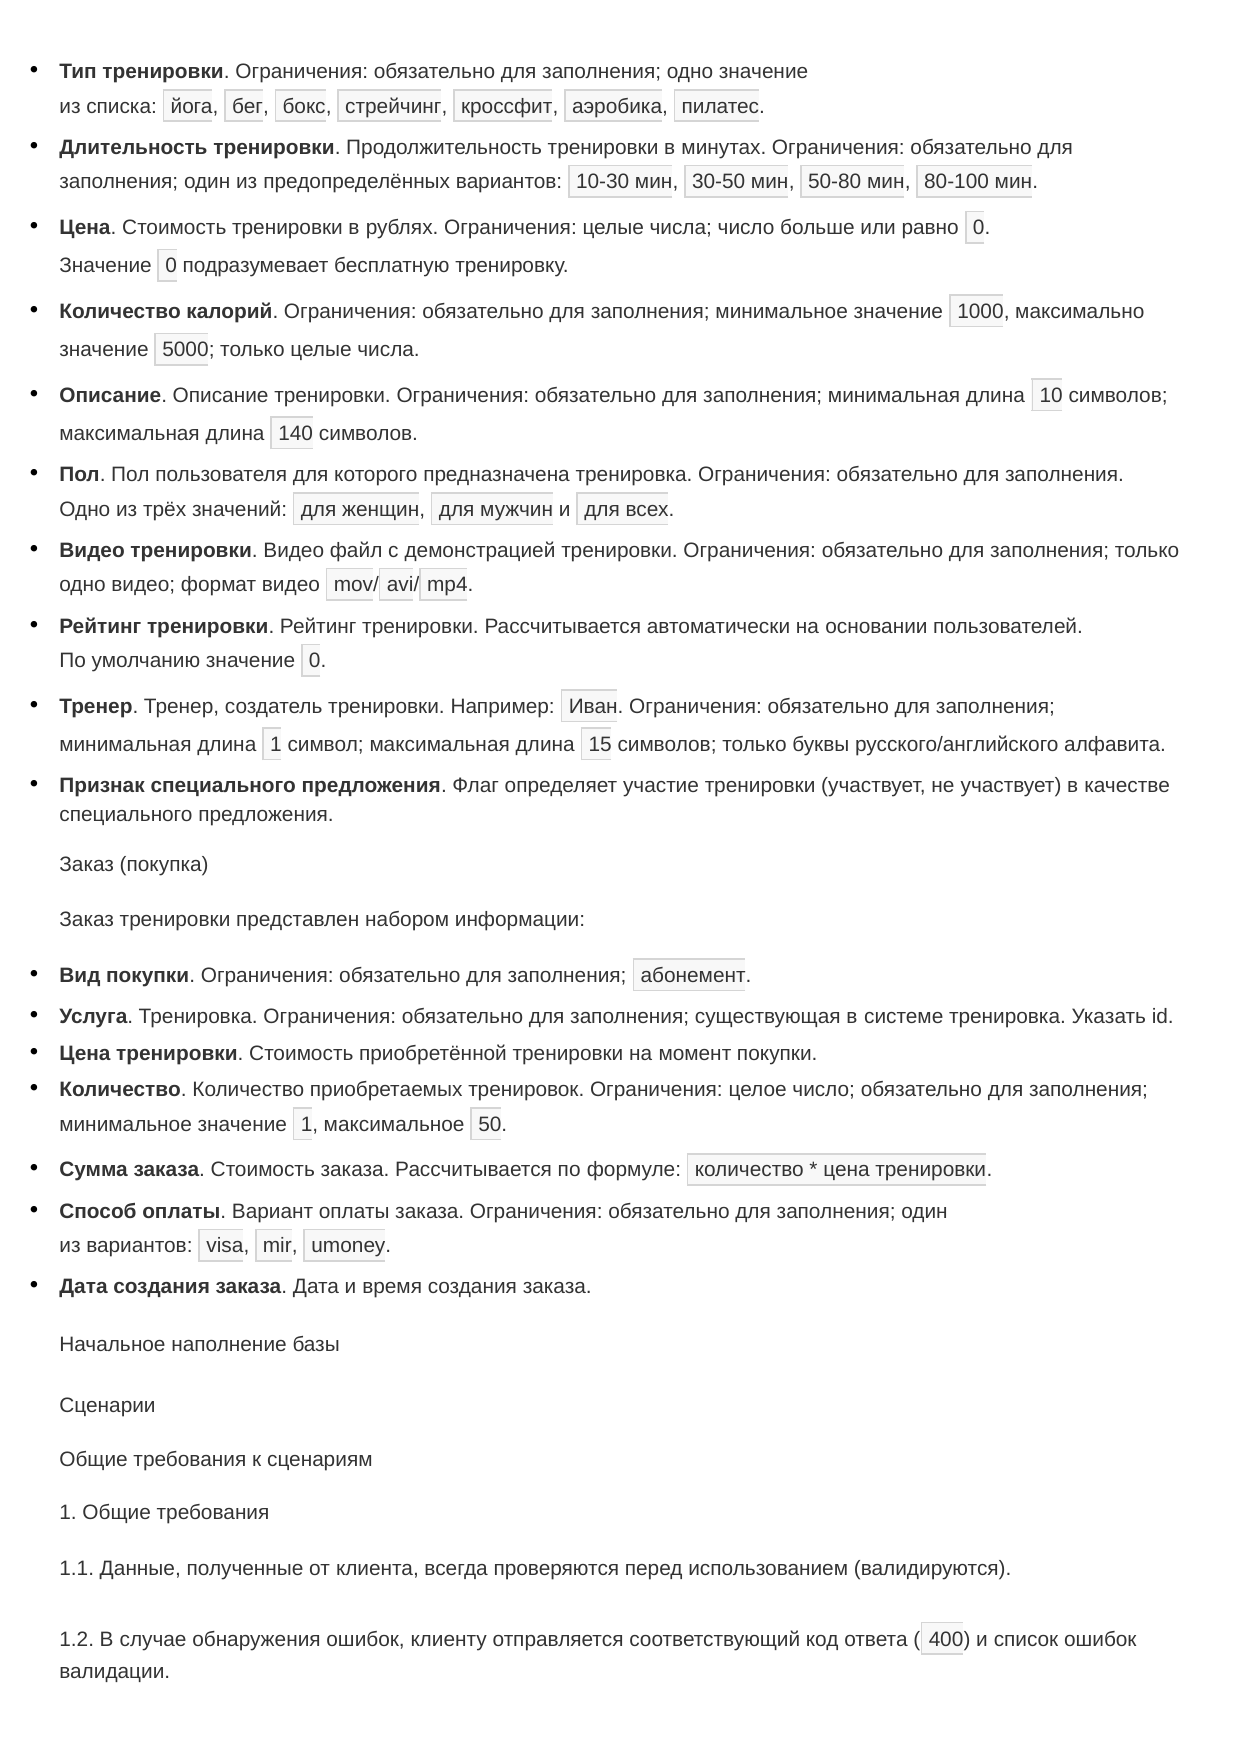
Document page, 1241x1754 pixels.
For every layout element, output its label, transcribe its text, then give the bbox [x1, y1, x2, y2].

text Заказ тренировки представлен набором информации: [59, 907, 1181, 931]
list Вид покупки. Ограничения: обязательно для заполнения; [59, 958, 633, 991]
subtitle Заказ (покупка) [59, 852, 1181, 876]
list Описание. Описание тренировки. Ограничения: обязательно для заполнения; минимальная длина 10 символов; максимальная длина 140 символов. [59, 378, 1181, 449]
list Количество. Количество приобретаемых тренировок. Ограничения: целое число; обязательно для заполнения; минимальное значение 1, максимальное 50. [59, 1077, 1181, 1140]
list Пол. Пол пользователя для которого предназначена тренировка. Ограничения: обязательно для заполнения. Одно из трёх значений: для женщин, для мужчин и для всех. [59, 462, 1181, 525]
list Цена тренировки. Стоимость приобретённой тренировки на момент покупки. [59, 1041, 1181, 1066]
subtitle Сценарии [59, 1393, 1181, 1417]
list Длительность тренировки. Продолжительность тренировки в минутах. Ограничения: обязательно для заполнения; один из предопределённых вариантов: 10-30 мин, 30-50 мин, 50-80 мин, 80-100 мин. [59, 135, 1181, 198]
list Цена. Стоимость тренировки в рублях. Ограничения: целые числа; число больше или равно 0. Значение 0 подразумевает бесплатную тренировку. [59, 211, 1181, 282]
subtitle Общие требования к сценариям [59, 1447, 1181, 1471]
list Видео тренировки. Видео файл с демонстрацией тренировки. Ограничения: обязательно для заполнения; только одно видео; формат видео mov/avi/mp4. [59, 538, 1181, 601]
list Услуга. Тренировка. Ограничения: обязательно для заполнения; существующая в системе тренировка. Указать id. [59, 1004, 1181, 1029]
list Рейтинг тренировки. Рейтинг тренировки. Рассчитывается автоматически на основании пользователей. По умолчанию значение 0. [59, 613, 1181, 677]
list Признак специального предложения. Флаг определяет участие тренировки (участвует, не участвует) в качестве специального предложения. [59, 773, 1181, 826]
list количество * цена тренировки. [688, 1153, 1181, 1186]
list Способ оплаты. Вариант оплаты заказа. Ограничения: обязательно для заполнения; один из вариантов: visa, mir, umoney. [59, 1199, 1181, 1262]
text 1.2. В случае обнаружения ошибок, клиенту отправляется соответствующий код ответа (400) и список ошибок валидации. [59, 1622, 1181, 1682]
text 1.1. Данные, полученные от клиента, всегда проверяются перед использованием (валидируются). [59, 1555, 1181, 1579]
list Тренер. Тренер, создатель тренировки. Например: Иван. Ограничения: обязательно для заполнения; минимальная длина 1 символ; максимальная длина 15 символов; только буквы русского/английского алфавита. [59, 689, 1181, 760]
subtitle 1. Общие требования [59, 1500, 1181, 1524]
list Тип тренировки. Ограничения: обязательно для заполнения; одно значение из списка: йога, бег, бокс, стрейчинг, кроссфит, аэробика, пилатес. [59, 59, 1181, 122]
list Количество калорий. Ограничения: обязательно для заполнения; минимальное значение 1000, максимально значение 5000; только целые числа. [59, 294, 1181, 366]
list Сумма заказа. Стоимость заказа. Рассчитывается по формуле: [59, 1153, 687, 1186]
subtitle Начальное наполнение базы [59, 1332, 1181, 1356]
list абонемент. [634, 958, 1181, 991]
list Дата создания заказа. Дата и время создания заказа. [59, 1274, 1181, 1299]
